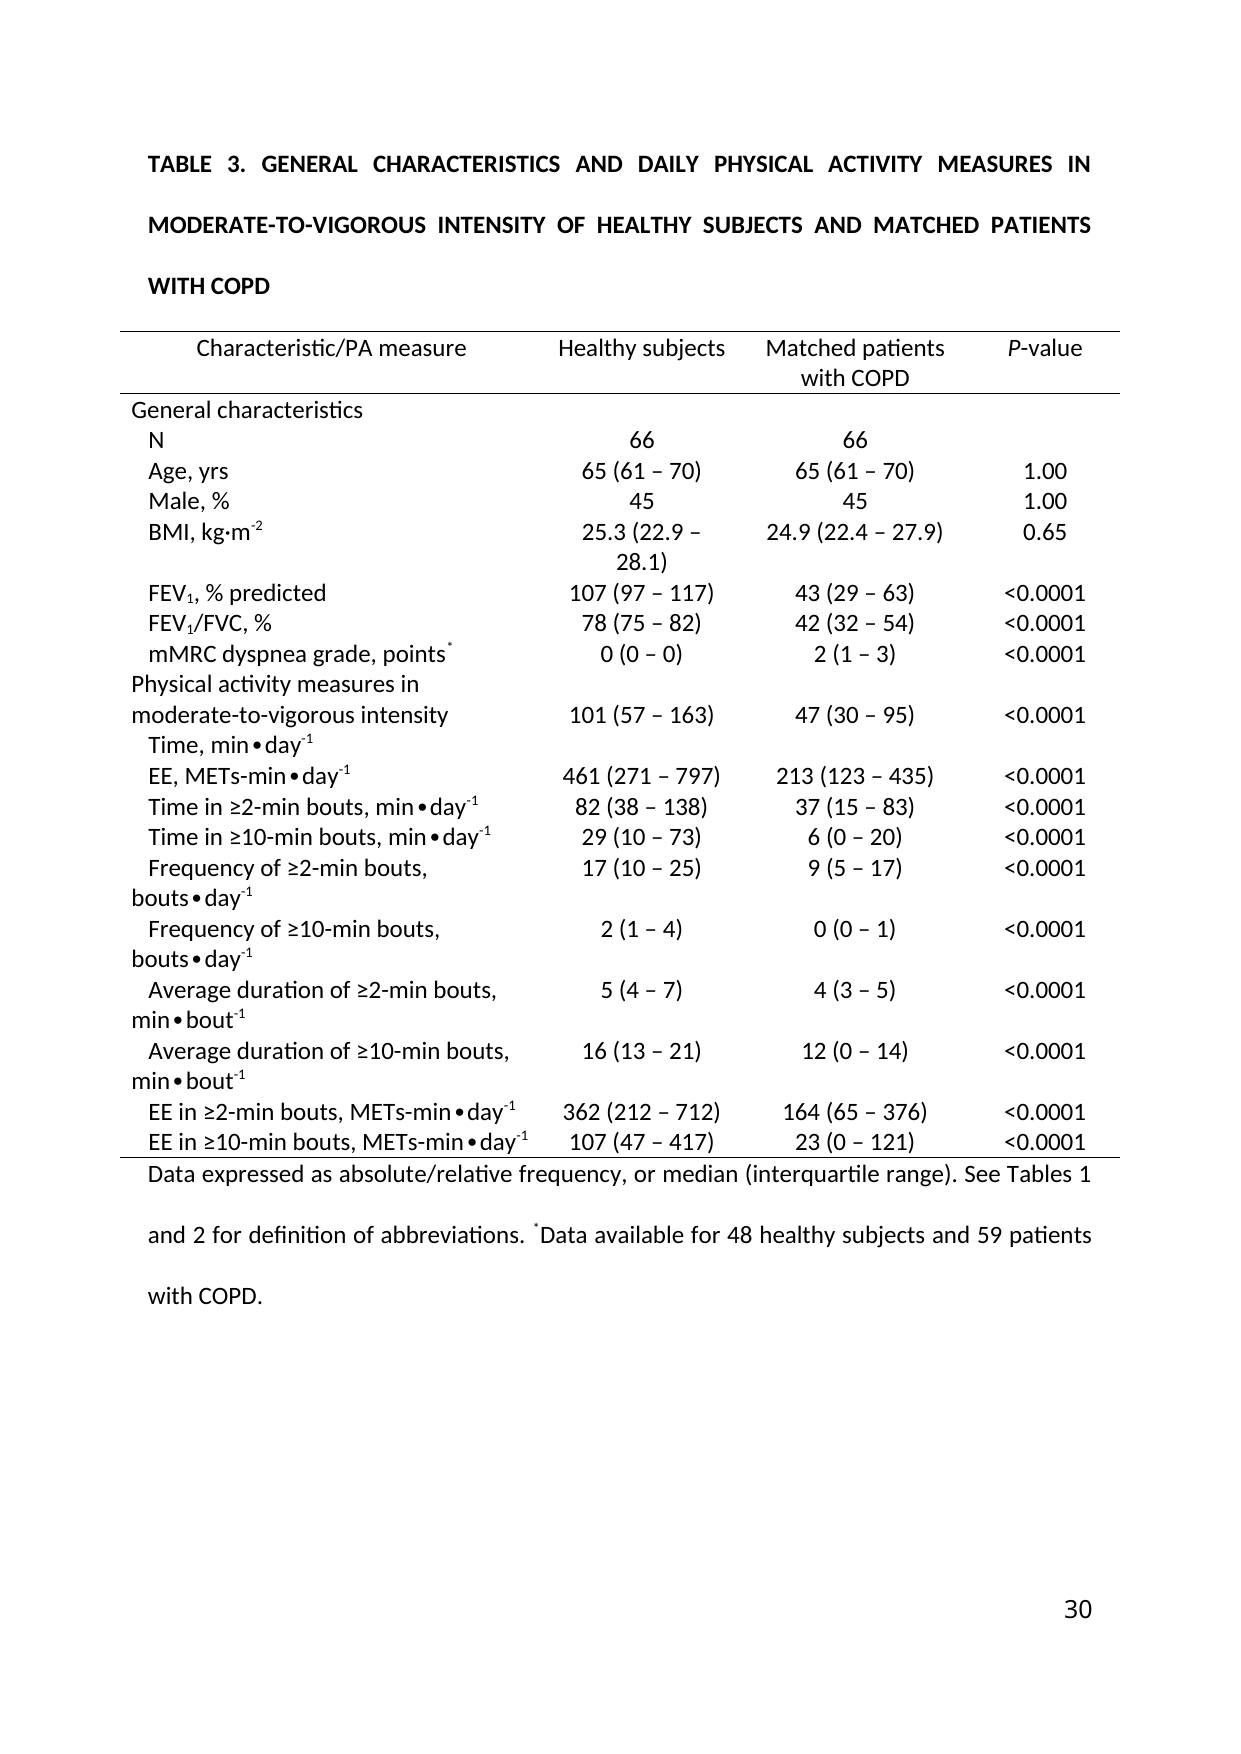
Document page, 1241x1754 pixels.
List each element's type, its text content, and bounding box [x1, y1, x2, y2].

table_cell 5 (4 – 7) [543, 974, 740, 1035]
table_cell 2 (1 – 3) [740, 638, 970, 669]
table_cell <0.0001 [970, 608, 1120, 638]
table_cell <0.0001 [970, 1126, 1120, 1157]
table_header Healthy subjects [543, 332, 740, 393]
table_cell 17 (10 – 25) [543, 852, 740, 913]
table_cell [970, 394, 1120, 455]
table_cell <0.0001 [970, 638, 1120, 669]
table_cell <0.0001 [970, 852, 1120, 913]
table_cell Frequency of ≥2-min bouts, bouts∙day-1 [120, 852, 543, 913]
table_cell Frequency of ≥10-min bouts, bouts∙day-1 [120, 913, 543, 974]
table_cell 1.00 [970, 486, 1120, 516]
table_cell 25.3 (22.9 – 28.1) [543, 516, 740, 577]
table_cell 45 [543, 486, 740, 516]
table_cell 42 (32 – 54) [740, 608, 970, 638]
table_cell Male, % [120, 486, 543, 516]
table_cell 45 [740, 486, 970, 516]
table_cell 66 [543, 394, 740, 455]
table_header P-value [970, 332, 1120, 393]
table_cell 4 (3 – 5) [740, 974, 970, 1035]
table_cell <0.0001 [970, 577, 1120, 608]
table_cell 1.00 [970, 455, 1120, 486]
table_cell FEV1/FVC, % [120, 608, 543, 638]
table_cell General characteristics N [120, 394, 543, 455]
table_header Characteristic/PA measure [120, 332, 543, 393]
table_cell Physical activity measures in moderate-to-vigorous intensity Time, min∙day-1 [120, 669, 543, 760]
table_cell 16 (13 – 21) [543, 1035, 740, 1096]
table_cell 29 (10 – 73) [543, 821, 740, 852]
table_cell 0 (0 – 1) [740, 913, 970, 974]
table_cell 9 (5 – 17) [740, 852, 970, 913]
table_cell <0.0001 [970, 760, 1120, 791]
table_cell 24.9 (22.4 – 27.9) [740, 516, 970, 577]
table_cell <0.0001 [970, 669, 1120, 760]
table_cell Average duration of ≥2-min bouts, min∙bout-1 [120, 974, 543, 1035]
table_cell <0.0001 [970, 791, 1120, 821]
table_cell FEV1, % predicted [120, 577, 543, 608]
table_cell Time in ≥10-min bouts, min∙day-1 [120, 821, 543, 852]
table_cell 164 (65 – 376) [740, 1096, 970, 1126]
table_cell 101 (57 – 163) [543, 669, 740, 760]
table_cell BMI, kg·m-2 [120, 516, 543, 577]
table_cell EE, METs-min∙day-1 [120, 760, 543, 791]
table_cell 461 (271 – 797) [543, 760, 740, 791]
table_cell <0.0001 [970, 1096, 1120, 1126]
table_cell 82 (38 – 138) [543, 791, 740, 821]
table_cell 0.65 [970, 516, 1120, 577]
table_cell 37 (15 – 83) [740, 791, 970, 821]
table_cell 107 (97 – 117) [543, 577, 740, 608]
table_cell 65 (61 – 70) [543, 455, 740, 486]
table_cell 0 (0 – 0) [543, 638, 740, 669]
table_cell Time in ≥2-min bouts, min∙day-1 [120, 791, 543, 821]
table_header Matched patients with COPD [740, 332, 970, 393]
table_cell 6 (0 – 20) [740, 821, 970, 852]
table_cell <0.0001 [970, 821, 1120, 852]
table_cell Average duration of ≥10-min bouts, min∙bout-1 [120, 1035, 543, 1096]
table_cell 43 (29 – 63) [740, 577, 970, 608]
table_cell mMRC dyspnea grade, points* [120, 638, 543, 669]
text Data expressed as absolute/relative frequency, or median (interquartile range). See Tables 1 and 2 for definition of abbreviations. *Data available for 48 healthy subjects and 59 patients with COPD. [148, 1158, 1092, 1311]
table_cell 23 (0 – 121) [740, 1126, 970, 1157]
table_cell <0.0001 [970, 974, 1120, 1035]
table_cell <0.0001 [970, 913, 1120, 974]
table_cell EE in ≥10-min bouts, METs-min∙day-1 [120, 1126, 543, 1157]
table_cell <0.0001 [970, 1035, 1120, 1096]
table_cell 78 (75 – 82) [543, 608, 740, 638]
table_cell 47 (30 – 95) [740, 669, 970, 760]
table_cell EE in ≥2-min bouts, METs-min∙day-1 [120, 1096, 543, 1126]
text TABLE 3. GENERAL CHARACTERISTICS AND DAILY PHYSICAL ACTIVITY MEASURES IN MODERATE-TO-VIGOROUS INTENSITY OF HEALTHY SUBJECTS AND MATCHED PATIENTS WITH COPD [148, 148, 1092, 300]
table_cell Age, yrs [120, 455, 543, 486]
table_cell 213 (123 – 435) [740, 760, 970, 791]
table_cell 107 (47 – 417) [543, 1126, 740, 1157]
table_cell 65 (61 – 70) [740, 455, 970, 486]
table_cell 2 (1 – 4) [543, 913, 740, 974]
table_cell 12 (0 – 14) [740, 1035, 970, 1096]
table_cell 66 [740, 394, 970, 455]
table_cell 362 (212 – 712) [543, 1096, 740, 1126]
